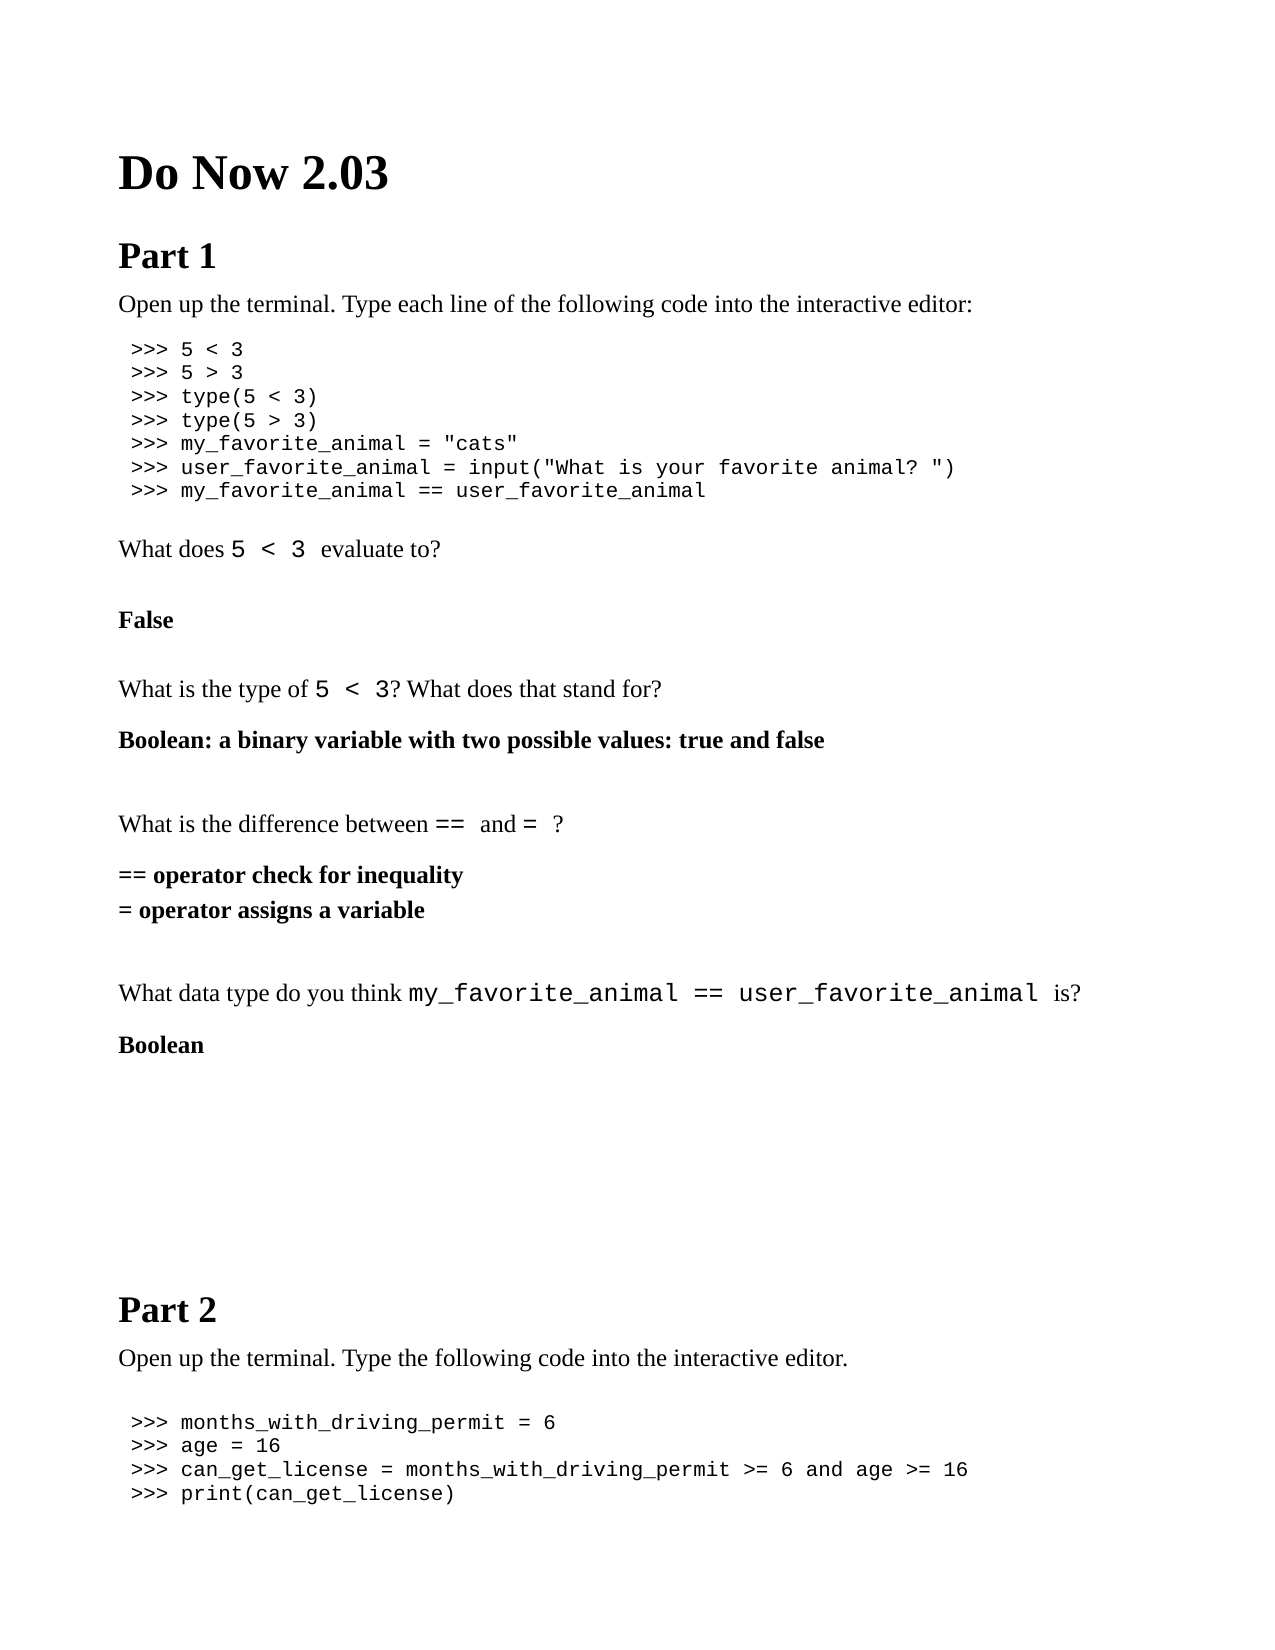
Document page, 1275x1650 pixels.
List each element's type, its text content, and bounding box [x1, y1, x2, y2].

text >>> months_with_driving_permit = 6 [118, 1412, 1157, 1435]
text What is the difference between == and = ? [118, 809, 1157, 839]
subtitle Do Now 2.03 [118, 143, 1157, 201]
text Boolean [118, 1030, 1157, 1093]
text >>> type(5 < 3) [118, 386, 1157, 409]
text Boolean: a binary variable with two possible values: true and false [118, 725, 1157, 788]
text >>> 5 > 3 [118, 362, 1157, 386]
text What does 5 < 3 evaluate to? False What is the type of 5 < 3? What does that stand for? [118, 534, 1157, 704]
subtitle Part 2 [118, 1287, 1157, 1330]
text >>> 5 < 3 [118, 339, 1157, 362]
text >>> user_favorite_animal = input("What is your favorite animal? ") [118, 457, 1157, 481]
text >>> my_favorite_animal = "cats" [118, 433, 1157, 457]
text == operator check for inequality = operator assigns a variable [118, 860, 1157, 958]
text >>> my_favorite_animal == user_favorite_animal [118, 481, 1157, 504]
subtitle Part 1 [118, 234, 1157, 277]
text >>> type(5 > 3) [118, 409, 1157, 433]
text What data type do you think my_favorite_animal == user_favorite_animal is? [118, 978, 1157, 1009]
text Open up the terminal. Type the following code into the interactive editor. [118, 1343, 1157, 1372]
text >>> can_get_license = months_with_driving_permit >= 6 and age >= 16 [118, 1459, 1157, 1483]
text >>> age = 16 [118, 1435, 1157, 1459]
text Open up the terminal. Type each line of the following code into the interactive editor: [118, 289, 1157, 318]
text >>> print(can_get_license) [118, 1483, 1157, 1506]
